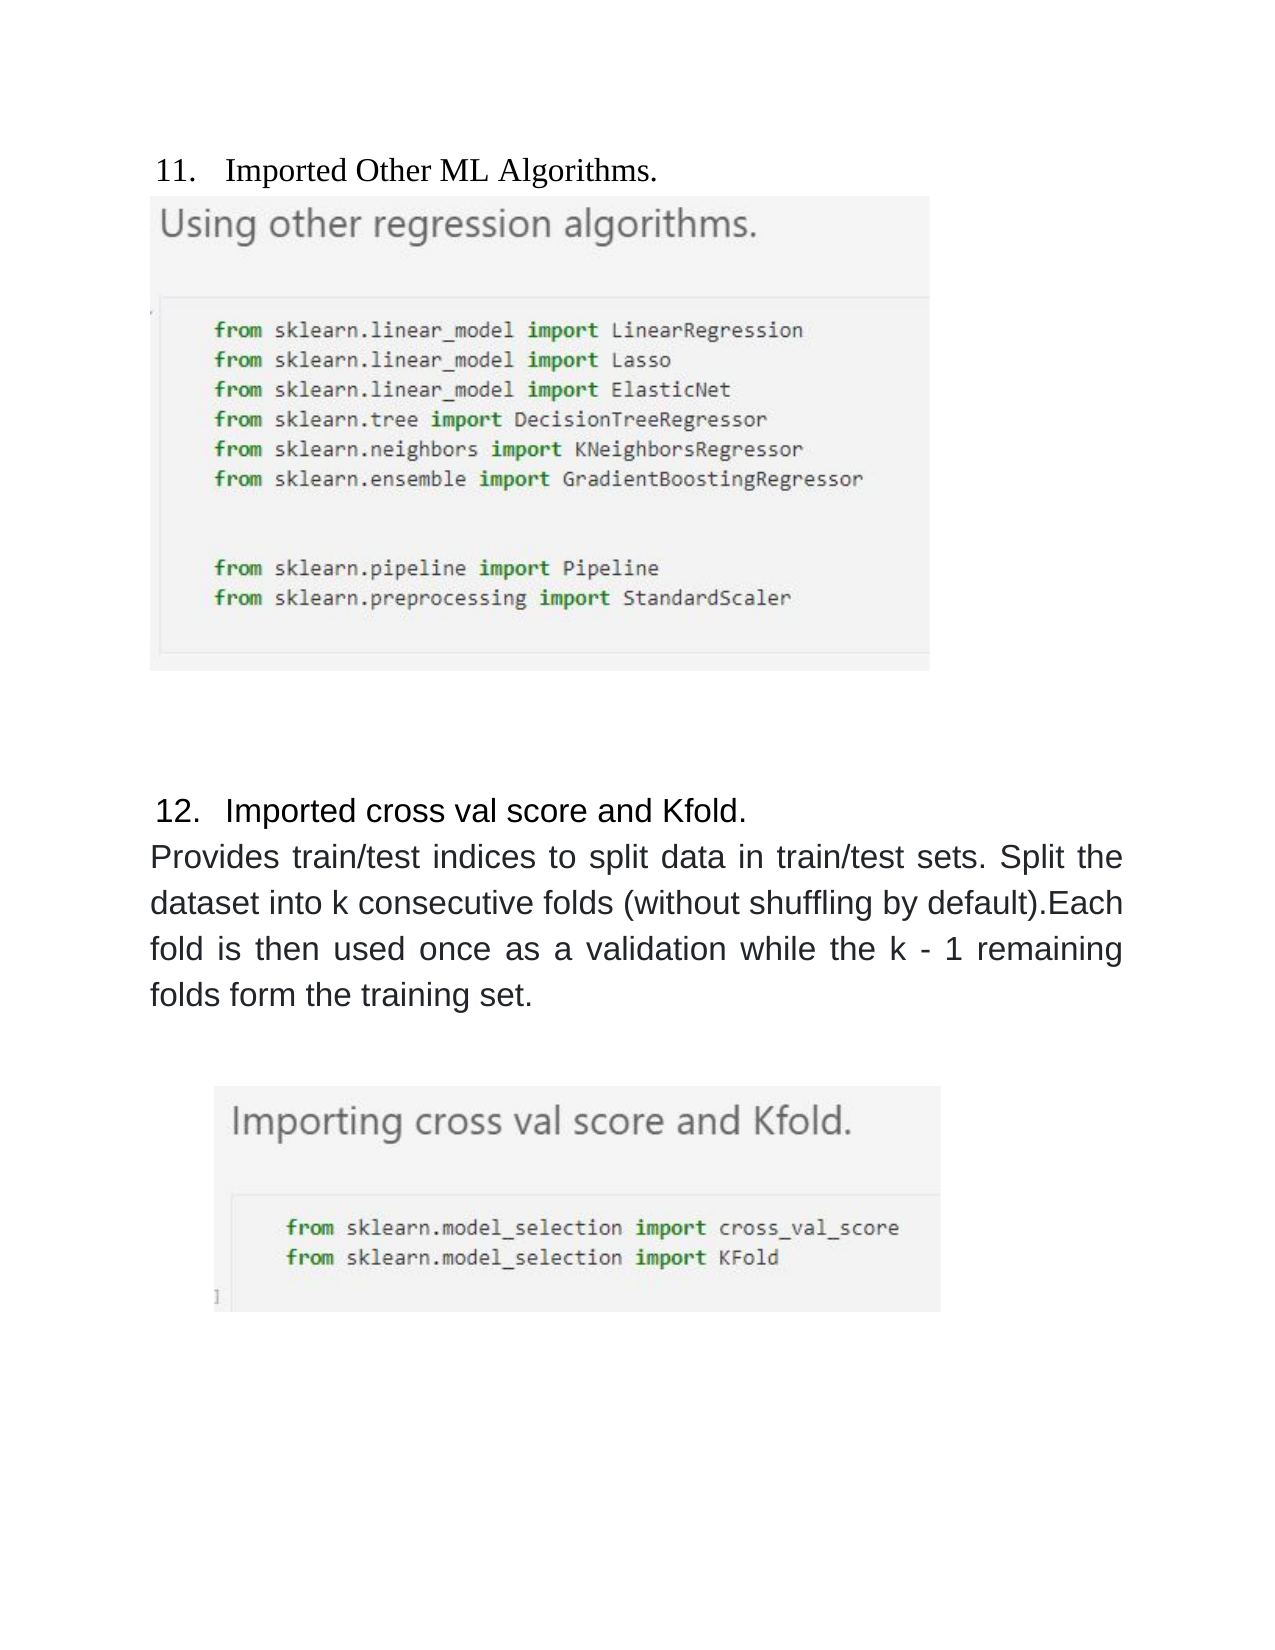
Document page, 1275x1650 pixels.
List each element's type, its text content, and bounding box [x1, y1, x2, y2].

list Imported cross val score and Kfold. [155, 791, 1125, 829]
text Provides train/test indices to split data in train/test sets. Split the dataset into k consecutive folds (without shuffling by default).Each fold is then used once as a validation while the k - 1 remaining folds form the training set. [150, 837, 1125, 1014]
list Imported Other ML Algorithms. [155, 150, 1125, 188]
picture [214, 1086, 941, 1312]
picture [150, 196, 930, 671]
